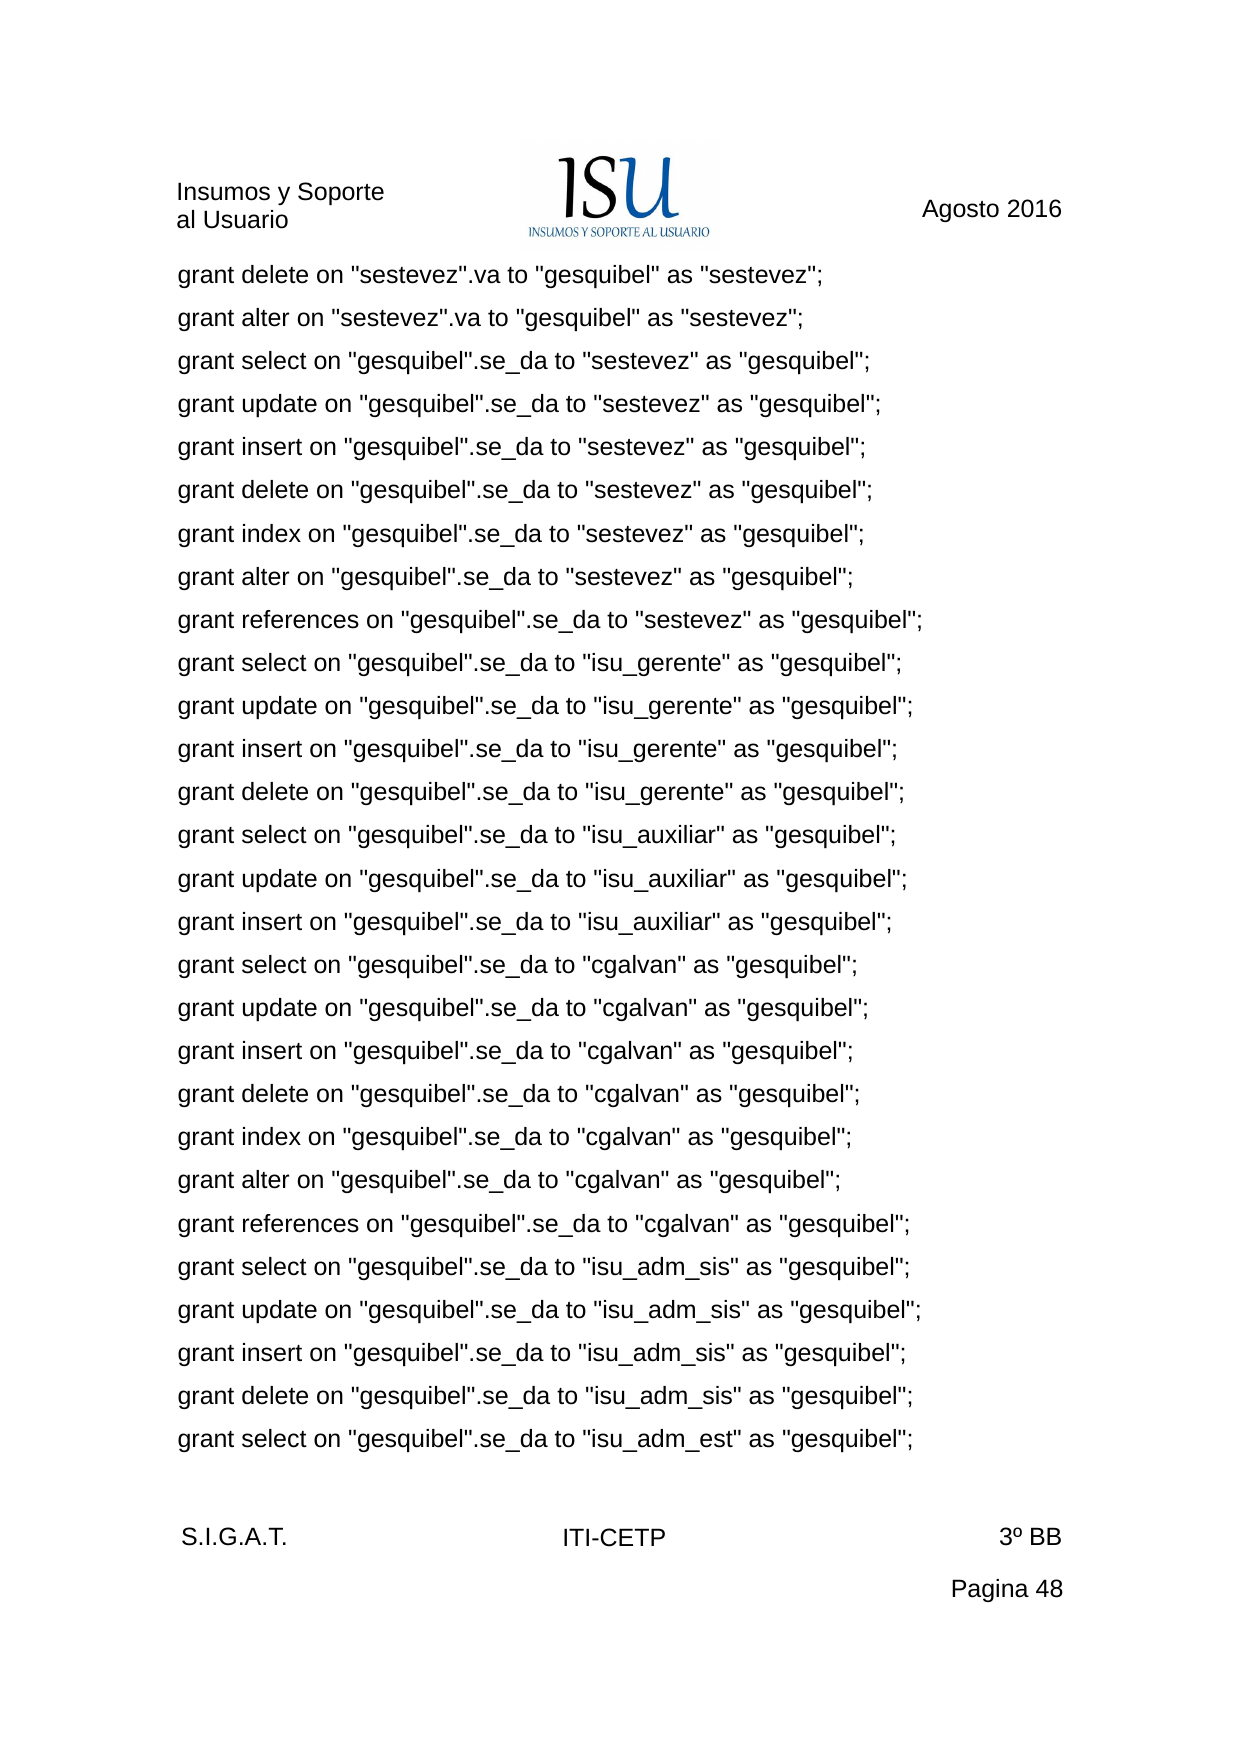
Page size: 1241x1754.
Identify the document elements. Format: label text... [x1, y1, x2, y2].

text grant delete on "sestevez".va to "gesquibel" as "sestevez"; grant alter on "sestevez".va to "gesquibel" as "sestevez"; grant select on "gesquibel".se_da to "sestevez" as "gesquibel"; grant update on "gesquibel".se_da to "sestevez" as "gesquibel"; grant insert on "gesquibel".se_da to "sestevez" as "gesquibel"; grant delete on "gesquibel".se_da to "sestevez" as "gesquibel"; grant index on "gesquibel".se_da to "sestevez" as "gesquibel"; grant alter on "gesquibel".se_da to "sestevez" as "gesquibel"; grant references on "gesquibel".se_da to "sestevez" as "gesquibel"; grant select on "gesquibel".se_da to "isu_gerente" as "gesquibel"; grant update on "gesquibel".se_da to "isu_gerente" as "gesquibel"; grant insert on "gesquibel".se_da to "isu_gerente" as "gesquibel"; grant delete on "gesquibel".se_da to "isu_gerente" as "gesquibel"; grant select on "gesquibel".se_da to "isu_auxiliar" as "gesquibel"; grant update on "gesquibel".se_da to "isu_auxiliar" as "gesquibel"; grant insert on "gesquibel".se_da to "isu_auxiliar" as "gesquibel"; grant select on "gesquibel".se_da to "cgalvan" as "gesquibel"; grant update on "gesquibel".se_da to "cgalvan" as "gesquibel"; grant insert on "gesquibel".se_da to "cgalvan" as "gesquibel"; grant delete on "gesquibel".se_da to "cgalvan" as "gesquibel"; grant index on "gesquibel".se_da to "cgalvan" as "gesquibel"; grant alter on "gesquibel".se_da to "cgalvan" as "gesquibel"; grant references on "gesquibel".se_da to "cgalvan" as "gesquibel"; grant select on "gesquibel".se_da to "isu_adm_sis" as "gesquibel"; grant update on "gesquibel".se_da to "isu_adm_sis" as "gesquibel"; grant insert on "gesquibel".se_da to "isu_adm_sis" as "gesquibel"; grant delete on "gesquibel".se_da to "isu_adm_sis" as "gesquibel"; grant select on "gesquibel".se_da to "isu_adm_est" as "gesquibel"; [177, 260, 1063, 1453]
picture [517, 138, 723, 252]
